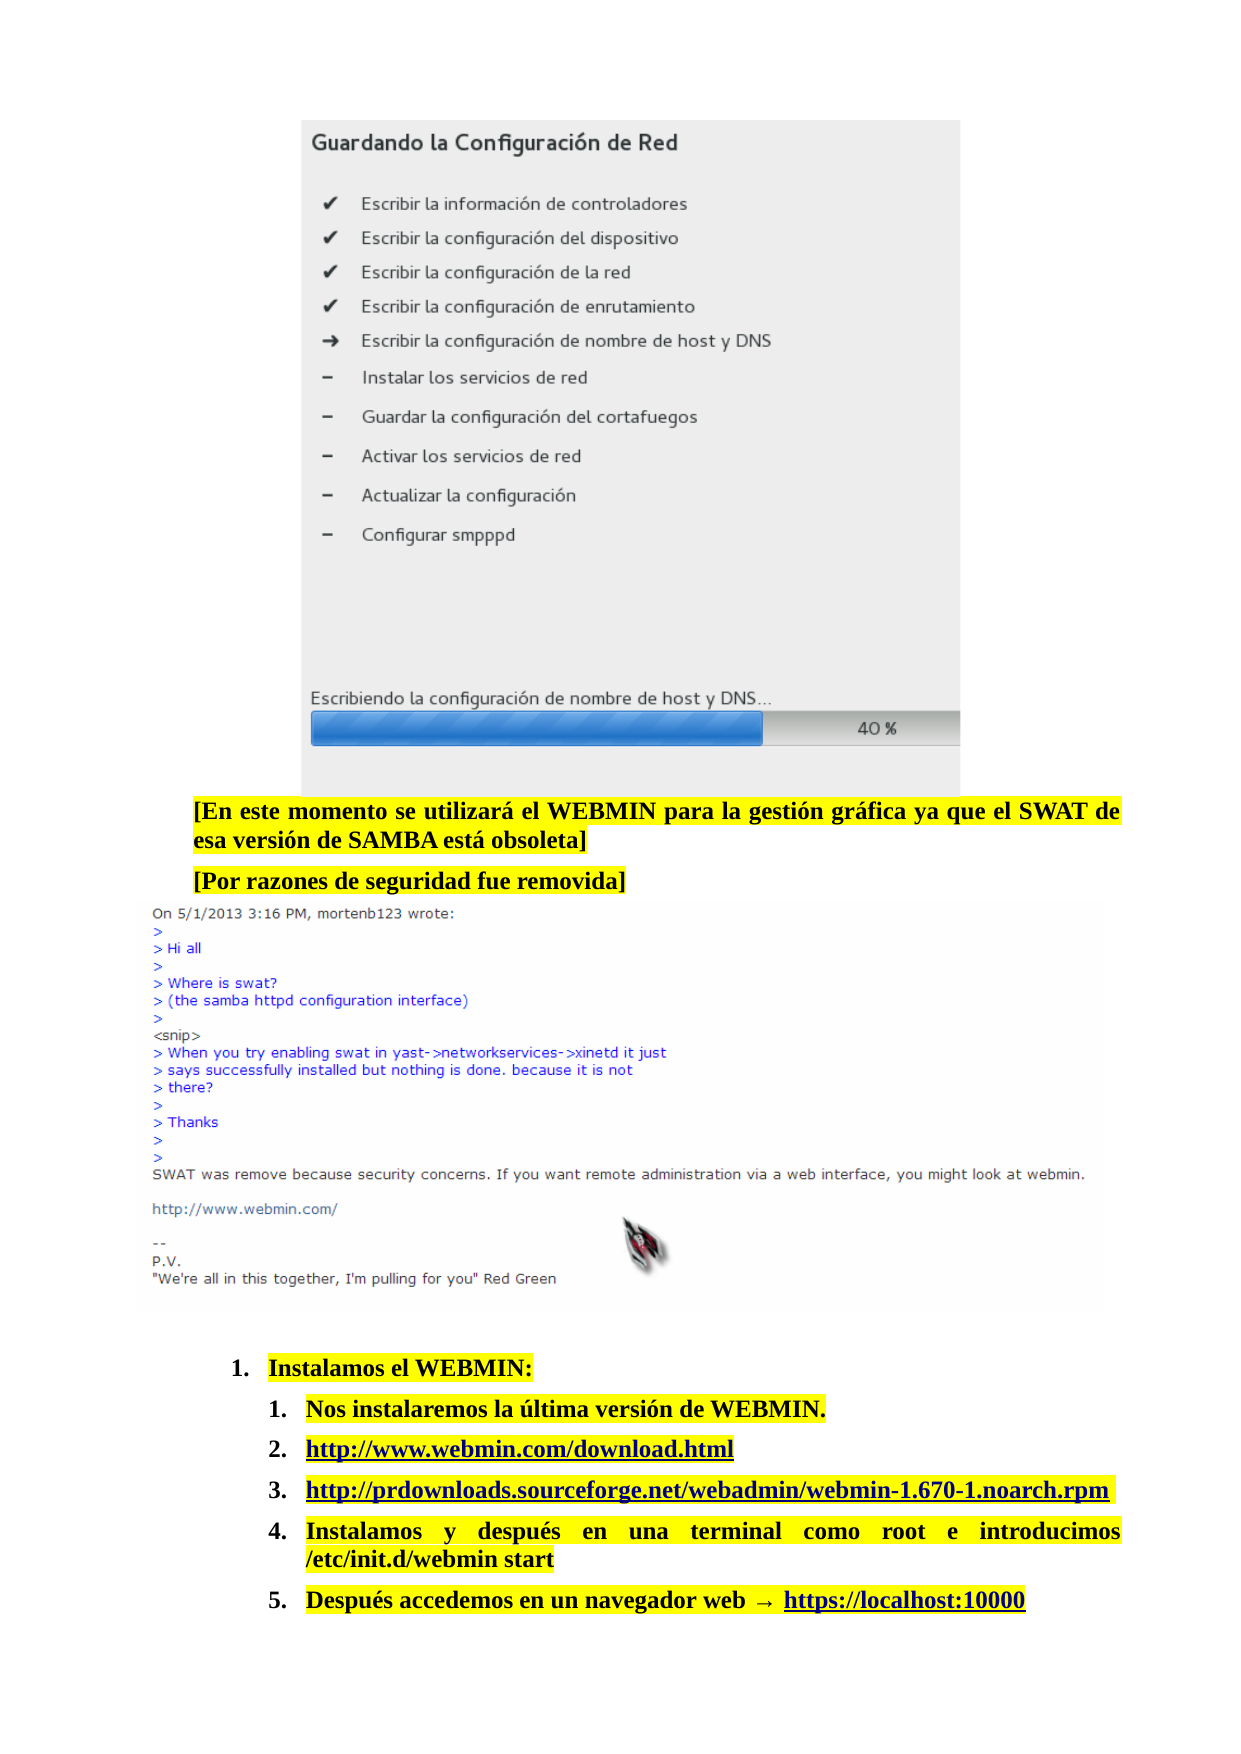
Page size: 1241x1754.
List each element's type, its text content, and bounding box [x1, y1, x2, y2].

picture [136, 900, 1104, 1313]
list [Por razones de seguridad fue removida] [156, 866, 1122, 894]
list [En este momento se utilizará el WEBMIN para la gestión gráfica ya que el SWAT de esa versión de SAMBA está obsoleta] [156, 118, 1122, 854]
list Instalamos y después en una terminal como root e introducimos /etc/init.d/webmin start [268, 1516, 1122, 1573]
list Después accedemos en un navegador web → https://localhost:10000 [268, 1585, 1122, 1614]
list Nos instalaremos la última versión de WEBMIN. [268, 1394, 1122, 1423]
picture [301, 120, 961, 797]
list http://www.webmin.com/download.html [268, 1434, 1122, 1463]
list http://prdownloads.sourceforge.net/webadmin/webmin-1.670-1.noarch.rpm [268, 1475, 1122, 1504]
list Instalamos el WEBMIN: [231, 1353, 1122, 1382]
